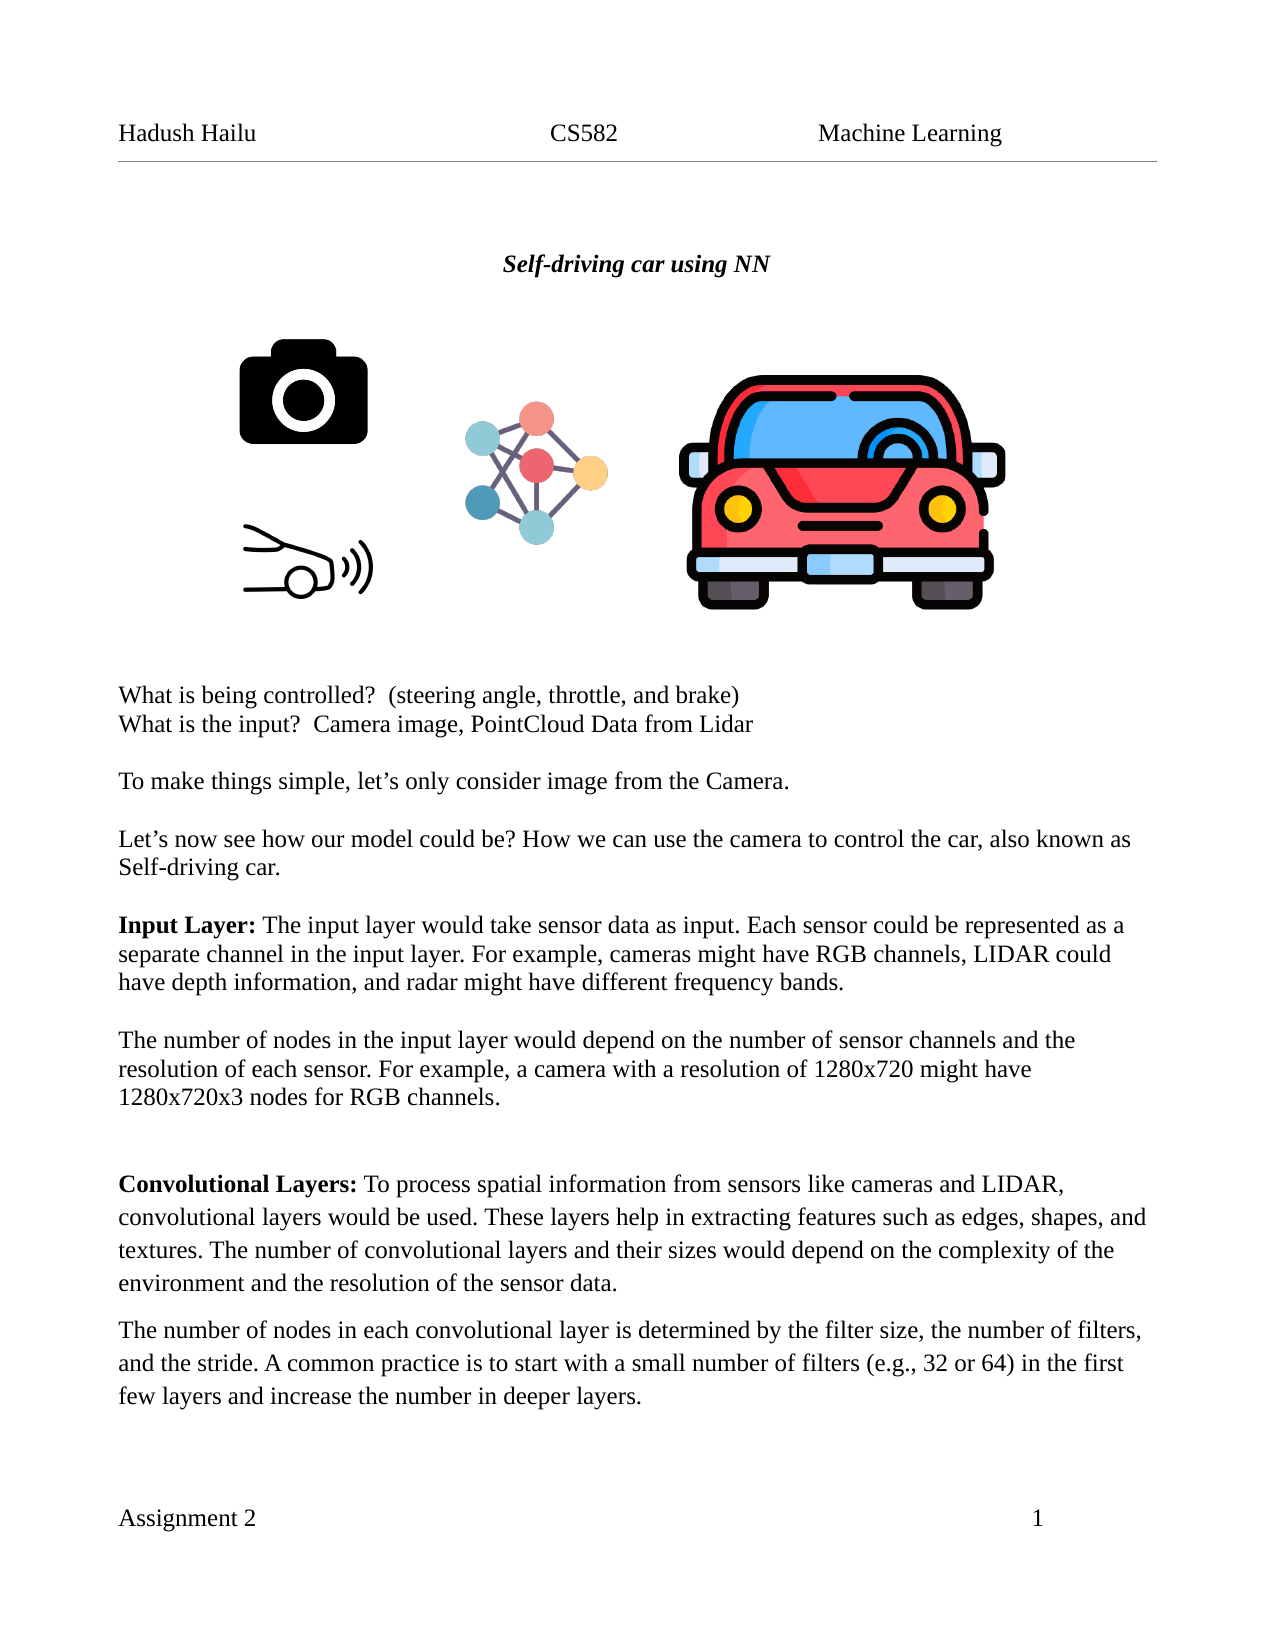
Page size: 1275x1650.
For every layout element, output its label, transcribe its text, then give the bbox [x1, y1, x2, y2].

picture [679, 329, 1006, 656]
text Let’s now see how our model could be? How we can use the camera to control the car, also known as Self-driving car. [118, 824, 1157, 881]
text Convolutional Layers: To process spatial information from sensors like cameras and LIDAR, convolutional layers would be used. These layers help in extracting features such as edges, shapes, and textures. The number of convolutional layers and their sizes would depend on the complexity of the environment and the resolution of the sensor data. [118, 1169, 1157, 1296]
text What is being controlled? (steering angle, throttle, and brake) [118, 680, 1157, 709]
text The number of nodes in the input layer would depend on the number of sensor channels and the resolution of each sensor. For example, a camera with a resolution of 1280x720 might have 1280x720x3 nodes for RGB channels. [118, 1025, 1157, 1111]
text Input Layer: The input layer would take sensor data as input. Each sensor could be represented as a separate channel in the input layer. For example, cameras might have RGB channels, LIDAR could have depth information, and radar might have different frequency bands. [118, 910, 1157, 996]
picture [458, 394, 615, 552]
picture [239, 327, 368, 456]
text Self-driving car using NN [118, 249, 1157, 277]
text The number of nodes in each convolutional layer is determined by the filter size, the number of filters, and the stride. A common practice is to start with a small number of filters (e.g., 32 or 64) in the first few layers and increase the number in deeper layers. [118, 1315, 1157, 1410]
picture [241, 495, 375, 629]
text What is the input? Camera image, PointCloud Data from Lidar [118, 709, 1157, 737]
text To make things simple, let’s only consider image from the Camera. [118, 766, 1157, 795]
